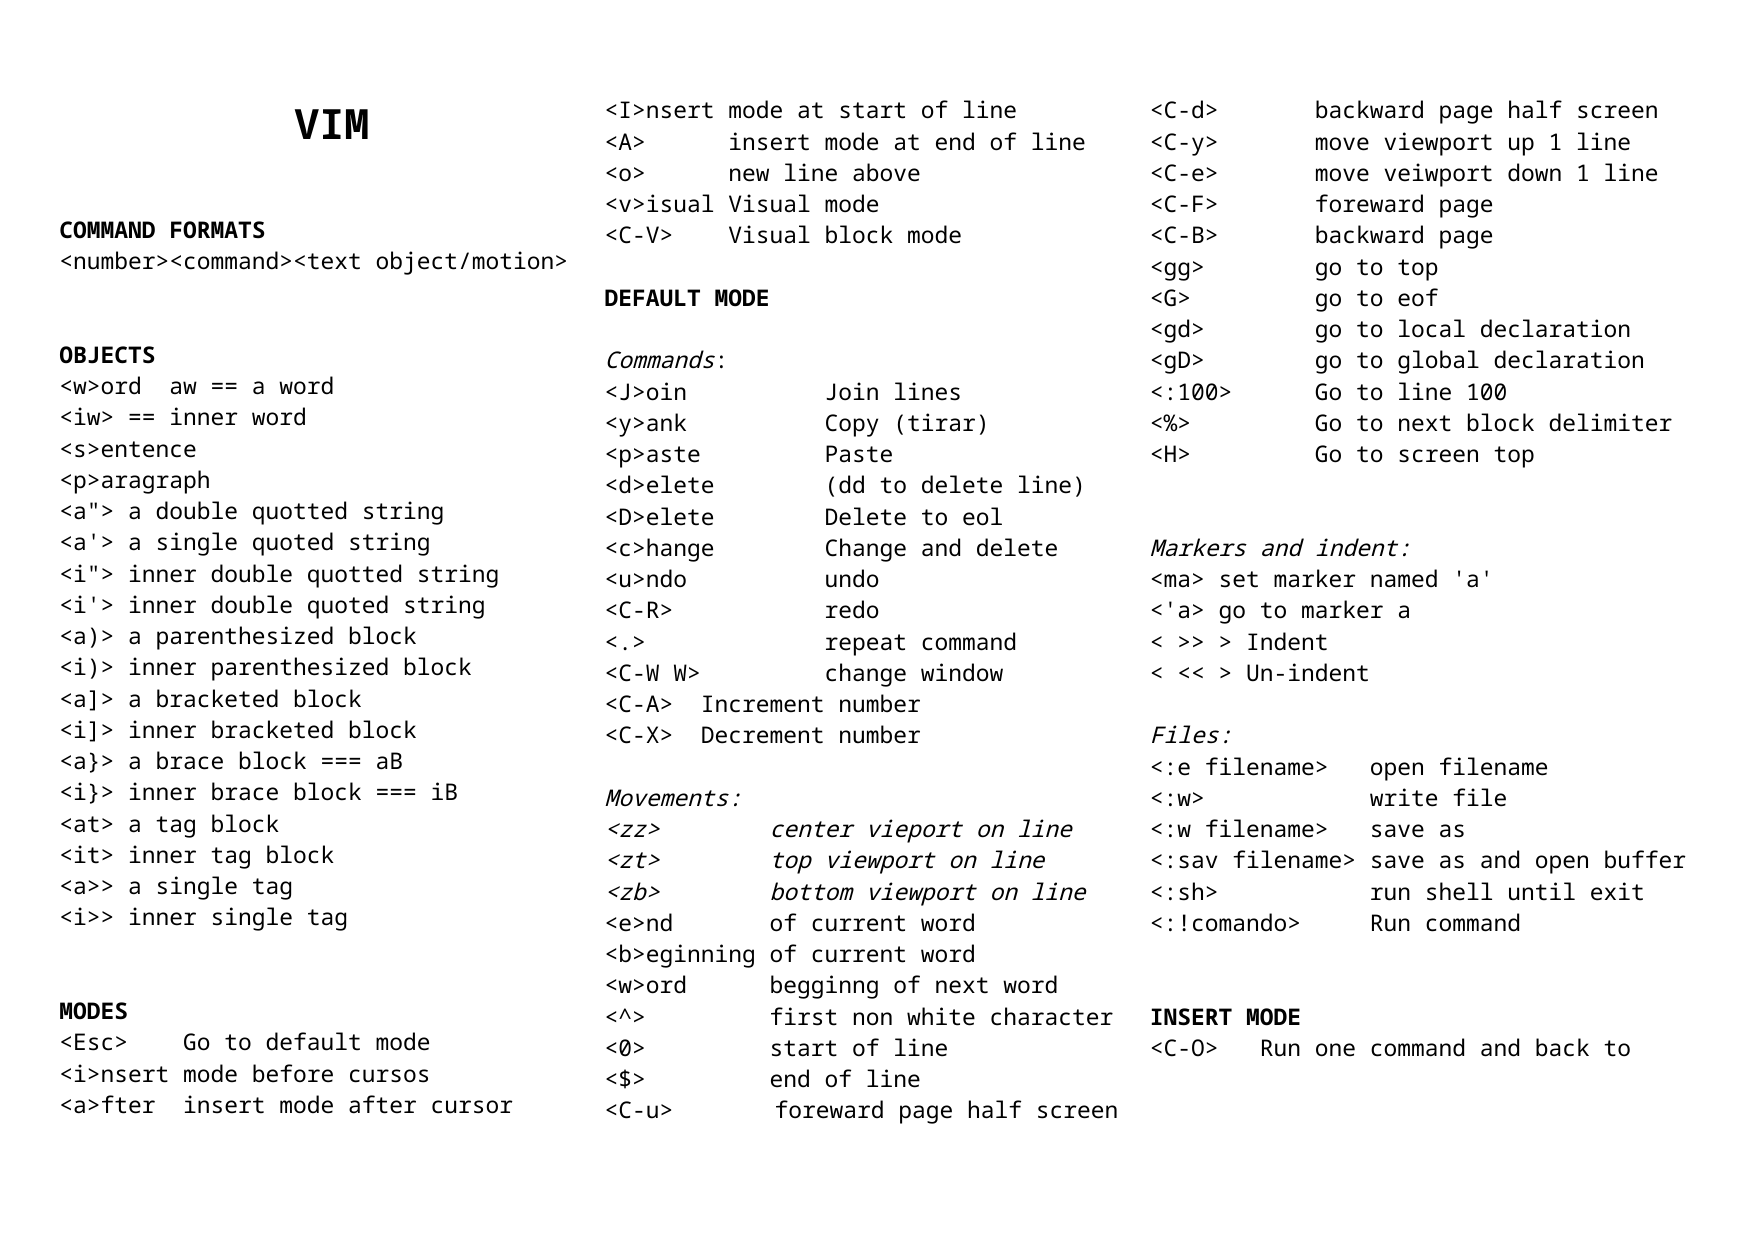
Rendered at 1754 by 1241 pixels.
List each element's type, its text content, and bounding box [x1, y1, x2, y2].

text <C-u> foreward page half screen [604, 1094, 1149, 1126]
text <zb> bottom viewport on line <e>nd of current word <b>eginning of current word <w>ord begginng of next word <^> first non white character <0> start of line <$> end of line [604, 876, 1149, 1094]
text <C-A> Increment number [604, 688, 1149, 719]
text <zz> center vieport on line [604, 813, 1149, 844]
text Commands: [604, 313, 1149, 376]
text <:e filename> open filename <:w> write file <:w filename> save as <:sav filename> save as and open buffer <:sh> run shell until exit <:!comando> Run command [1149, 751, 1695, 969]
text <zt> top viewport on line [604, 844, 1149, 876]
text <H> Go to screen top [1149, 438, 1695, 469]
text <C-V> Visual block mode [604, 219, 1149, 251]
text <C-e> move veiwport down 1 line <C-F> foreward page <C-B> backward page <gg> go to top <G> go to eof <gd> go to local declaration <gD> go to global declaration <:100> Go to line 100 <%> Go to next block delimiter [1149, 157, 1695, 438]
text <J>oin Join lines <y>ank Copy (tirar) <p>aste Paste <d>elete (dd to delete line) [604, 376, 1149, 501]
text VIM [59, 94, 604, 182]
text <C-y> move viewport up 1 line [1149, 126, 1695, 157]
text INSERT MODE <C-O> Run one command and back to [1149, 1001, 1695, 1063]
text Markers and indent: <ma> set marker named 'a' <'a> go to marker a < >> > Indent [1149, 532, 1695, 657]
text <C-X> Decrement number Movements: [604, 719, 1149, 813]
text MODES <Esc> Go to default mode <i>nsert mode before cursos <a>fter insert mode after cursor [59, 964, 604, 1120]
text <C-d> backward page half screen [1149, 94, 1695, 126]
text COMMAND FORMATS <number><command><text object/motion> [59, 182, 604, 307]
text <D>elete Delete to eol <c>hange Change and delete <u>ndo undo <C-R> redo <.> repeat command <C-W W> change window [604, 501, 1149, 688]
text DEFAULT MODE [604, 282, 1149, 313]
text Files: [1149, 719, 1695, 751]
text <I>nsert mode at start of line <A> insert mode at end of line <o> new line above <v>isual Visual mode [604, 94, 1149, 219]
text <iw> == inner word <s>entence <p>aragraph <a"> a double quotted string <a'> a single quoted string <i"> inner double quotted string <i'> inner double quoted string <a)> a parenthesized block <i)> inner parenthesized block <a]> a bracketed block <i]> inner bracketed block <a}> a brace block === aB <i}> inner brace block === iB <at> a tag block <it> inner tag block <a>> a single tag <i>> inner single tag [59, 401, 604, 964]
text OBJECTS <w>ord aw == a word [59, 307, 604, 401]
text < << > Un-indent [1149, 657, 1695, 688]
